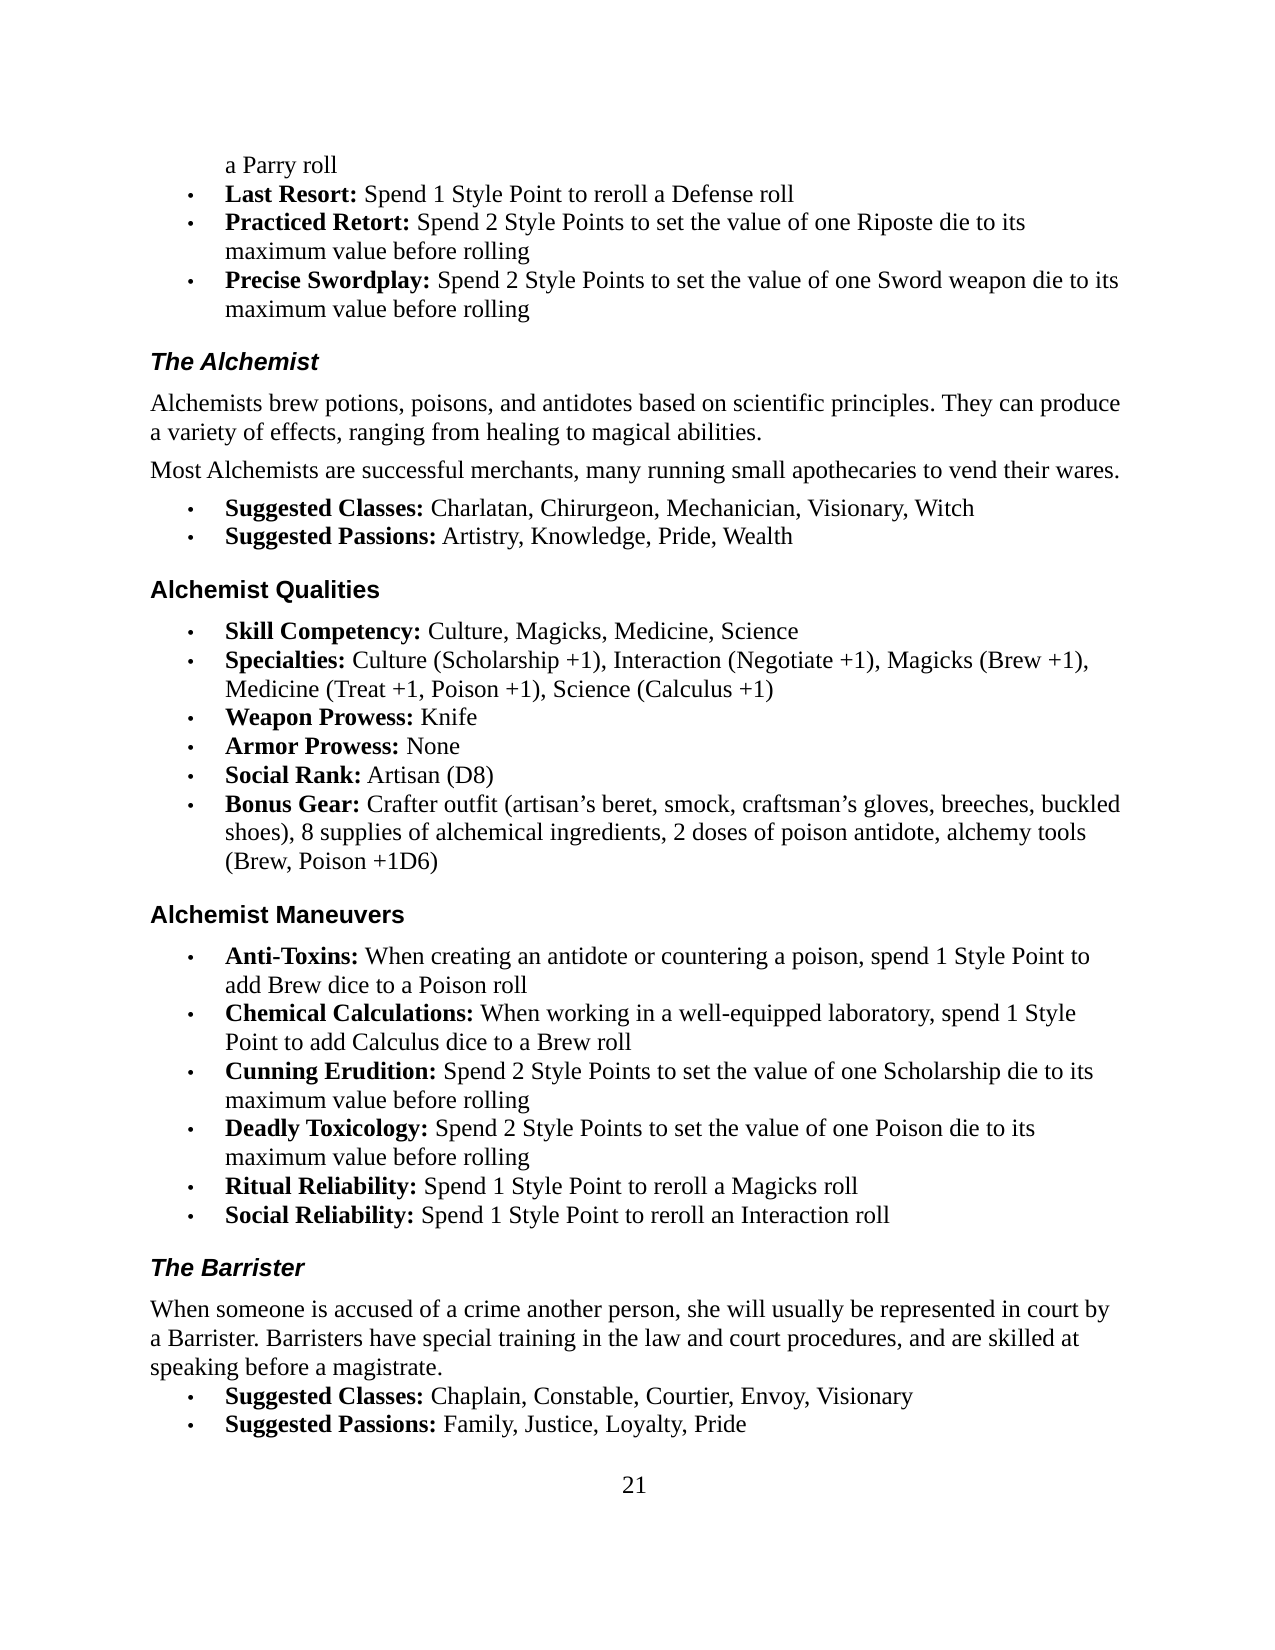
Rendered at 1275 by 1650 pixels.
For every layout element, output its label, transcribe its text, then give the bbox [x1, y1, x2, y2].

list Cunning Erudition: Spend 2 Style Points to set the value of one Scholarship die to its maximum value before rolling [187, 1056, 1125, 1113]
subtitle Alchemist Qualities [150, 575, 1125, 604]
subtitle The Alchemist [150, 347, 1125, 376]
list Suggested Passions: Artistry, Knowledge, Pride, Wealth [187, 521, 1125, 550]
text Alchemists brew potions, poisons, and antidotes based on scientific principles. They can produce a variety of effects, ranging from healing to magical abilities. [150, 388, 1125, 446]
subtitle The Barrister [150, 1253, 1125, 1282]
list Last Resort: Spend 1 Style Point to reroll a Defense roll [187, 179, 1125, 207]
list Anti-Toxins: When creating an antidote or countering a poison, spend 1 Style Point to add Brew dice to a Poison roll [187, 941, 1125, 998]
list Bonus Gear: Crafter outfit (artisan’s beret, smock, craftsman’s gloves, breeches, buckled shoes), 8 supplies of alchemical ingredients, 2 doses of poison antidote, alchemy tools (Brew, Poison +1D6) [187, 789, 1125, 875]
text Most Alchemists are successful merchants, many running small apothecaries to vend their wares. [150, 455, 1125, 484]
list a Parry roll [187, 150, 1125, 179]
list Ritual Reliability: Spend 1 Style Point to reroll a Magicks roll [187, 1171, 1125, 1200]
list Suggested Classes: Chaplain, Constable, Courtier, Envoy, Visionary [187, 1381, 1125, 1409]
list Precise Swordplay: Spend 2 Style Points to set the value of one Sword weapon die to its maximum value before rolling [187, 265, 1125, 322]
list Social Rank: Artisan (D8) [187, 760, 1125, 789]
list Practiced Retort: Spend 2 Style Points to set the value of one Riposte die to its maximum value before rolling [187, 207, 1125, 265]
text When someone is accused of a crime another person, she will usually be represented in court by a Barrister. Barristers have special training in the law and court procedures, and are skilled at speaking before a magistrate. [150, 1294, 1125, 1381]
list Chemical Calculations: When working in a well-equipped laboratory, spend 1 Style Point to add Calculus dice to a Brew roll [187, 998, 1125, 1056]
list Weapon Prowess: Knife [187, 702, 1125, 731]
list Social Reliability: Spend 1 Style Point to reroll an Interaction roll [187, 1200, 1125, 1228]
list Suggested Classes: Charlatan, Chirurgeon, Mechanician, Visionary, Witch [187, 493, 1125, 521]
list Deadly Toxicology: Spend 2 Style Points to set the value of one Poison die to its maximum value before rolling [187, 1113, 1125, 1171]
list Armor Prowess: None [187, 731, 1125, 760]
list Suggested Passions: Family, Justice, Loyalty, Pride [187, 1409, 1125, 1438]
subtitle Alchemist Maneuvers [150, 900, 1125, 928]
list Skill Competency: Culture, Magicks, Medicine, Science [187, 616, 1125, 645]
list Specialties: Culture (Scholarship +1), Interaction (Negotiate +1), Magicks (Brew +1), Medicine (Treat +1, Poison +1), Science (Calculus +1) [187, 645, 1125, 702]
